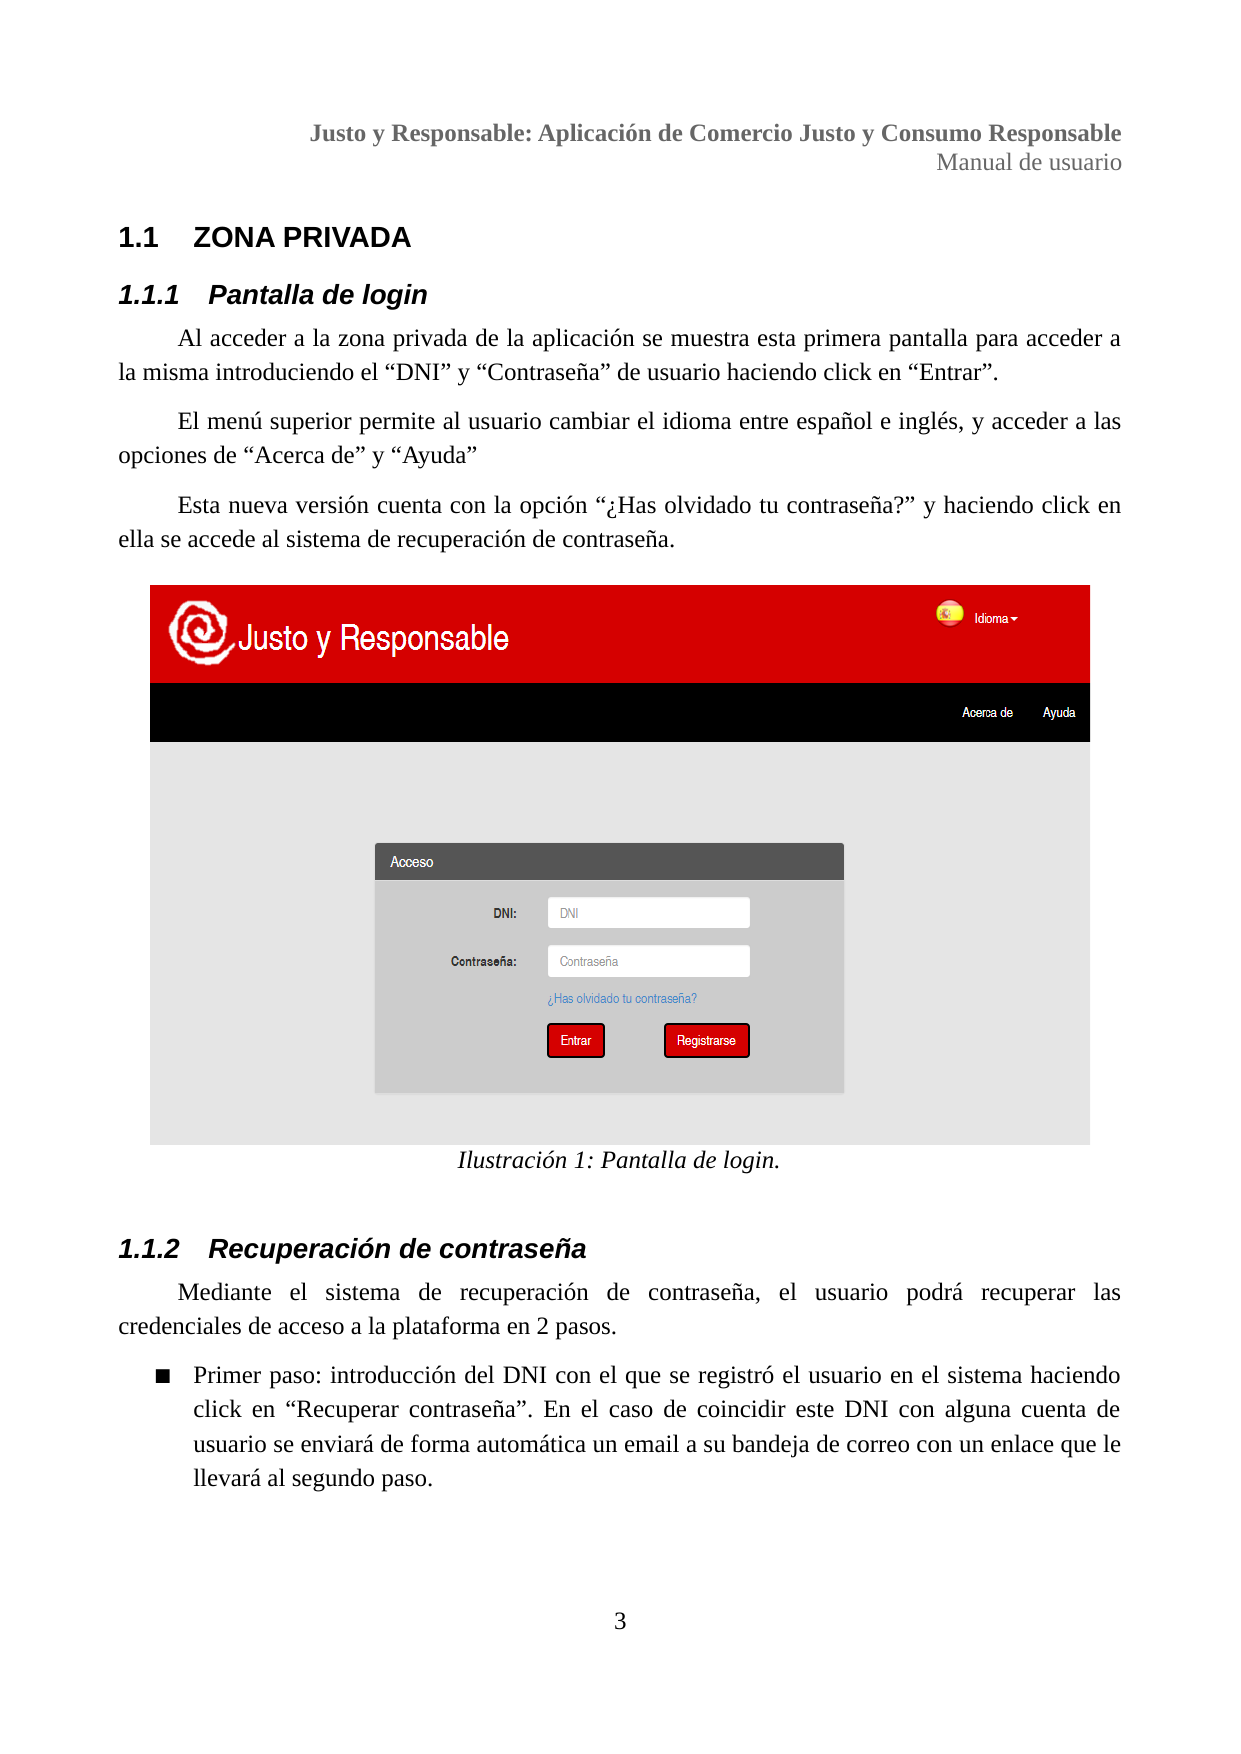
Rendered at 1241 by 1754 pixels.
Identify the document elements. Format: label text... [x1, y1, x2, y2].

text Al acceder a la zona privada de la aplicación se muestra esta primera pantalla para acceder a la misma introduciendo el “DNI” y “Contraseña” de usuario haciendo click en “Entrar”. [118, 323, 1122, 386]
subtitle ZONA PRIVADA [118, 220, 1122, 253]
subtitle Pantalla de login [118, 278, 1122, 310]
picture [150, 585, 1091, 1145]
list Primer paso: introducción del DNI con el que se registró el usuario en el sistema haciendo click en “Recuperar contraseña”. En el caso de coincidir este DNI con alguna cuenta de usuario se enviará de forma automática un email a su bandeja de correo con un enlace que le llevará al segundo paso. [156, 1360, 1122, 1492]
text Esta nueva versión cuenta con la opción “¿Has olvidado tu contraseña?” y haciendo click en ella se accede al sistema de recuperación de contraseña. [118, 490, 1122, 553]
text El menú superior permite al usuario cambiar el idioma entre español e inglés, y acceder a las opciones de “Acerca de” y “Ayuda” [118, 406, 1122, 469]
subtitle Recuperación de contraseña [118, 1232, 1122, 1264]
text Ilustración 1: Pantalla de login. [150, 1145, 1090, 1174]
text Mediante el sistema de recuperación de contraseña, el usuario podrá recuperar las credenciales de acceso a la plataforma en 2 pasos. [118, 1277, 1122, 1340]
